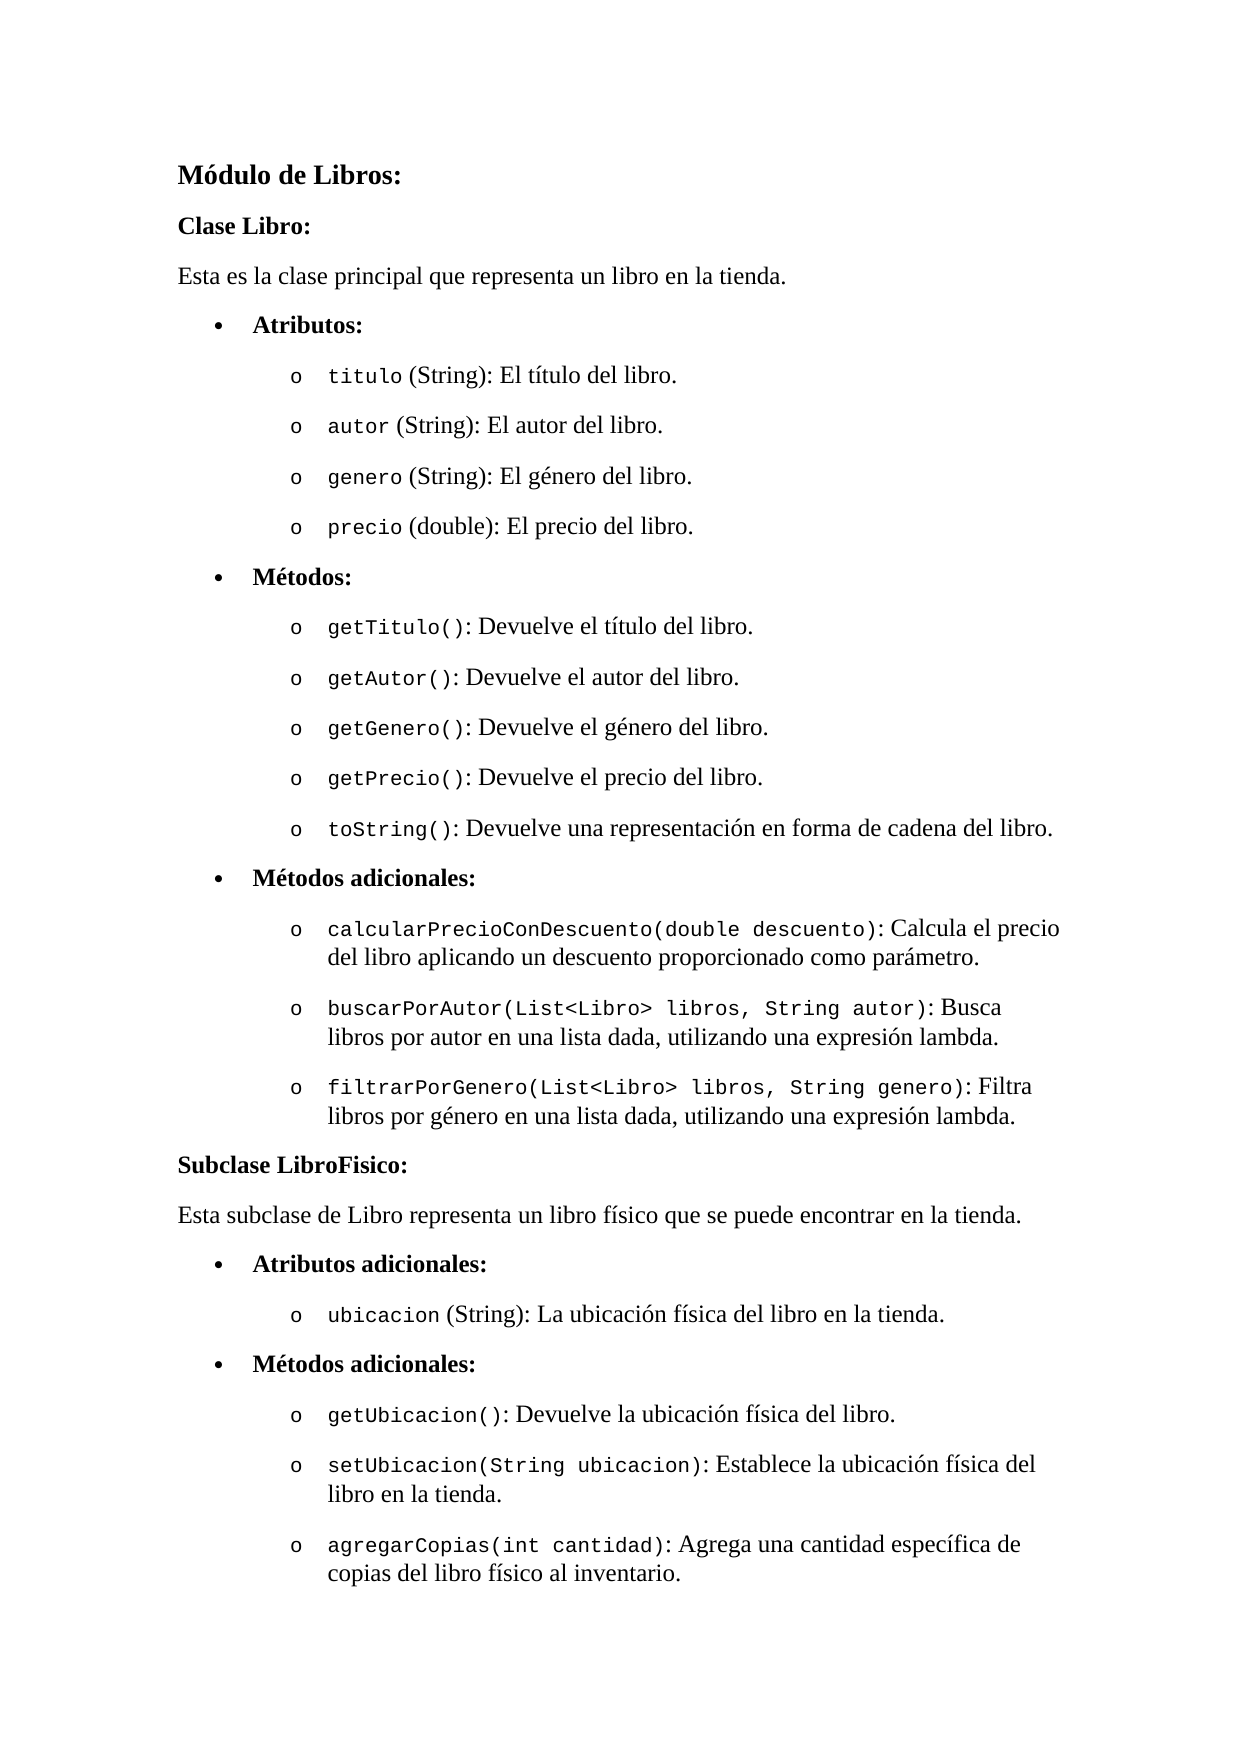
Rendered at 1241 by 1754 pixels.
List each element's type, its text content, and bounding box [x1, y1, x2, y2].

subtitle Subclase LibroFisico: [177, 1150, 1063, 1179]
text Esta es la clase principal que representa un libro en la tienda. [177, 261, 1063, 289]
subtitle Clase Libro: [177, 211, 1063, 240]
list Atributos adicionales: [215, 1249, 1063, 1278]
list calcularPrecioConDescuento(double descuento): Calcula el precio del libro aplicando un descuento proporcionado como parámetro. [290, 913, 1063, 971]
list Métodos: [215, 562, 1063, 590]
list getTitulo(): Devuelve el título del libro. [290, 611, 1063, 641]
list toString(): Devuelve una representación en forma de cadena del libro. [290, 813, 1063, 842]
subtitle Módulo de Libros: [177, 158, 1063, 190]
list getUbicacion(): Devuelve la ubicación física del libro. [290, 1399, 1063, 1429]
list autor (String): El autor del libro. [290, 410, 1063, 440]
list agregarCopias(int cantidad): Agrega una cantidad específica de copias del libro físico al inventario. [290, 1529, 1063, 1587]
list setUbicacion(String ubicacion): Establece la ubicación física del libro en la tienda. [290, 1449, 1063, 1508]
list titulo (String): El título del libro. [290, 360, 1063, 389]
list getGenero(): Devuelve el género del libro. [290, 712, 1063, 742]
text Esta subclase de Libro representa un libro físico que se puede encontrar en la tienda. [177, 1200, 1063, 1229]
list getPrecio(): Devuelve el precio del libro. [290, 762, 1063, 792]
list buscarPorAutor(List<Libro> libros, String autor): Busca libros por autor en una lista dada, utilizando una expresión lambda. [290, 992, 1063, 1050]
list Atributos: [215, 310, 1063, 339]
list Métodos adicionales: [215, 1349, 1063, 1378]
list genero (String): El género del libro. [290, 461, 1063, 490]
list getAutor(): Devuelve el autor del libro. [290, 662, 1063, 691]
list Métodos adicionales: [215, 863, 1063, 892]
list filtrarPorGenero(List<Libro> libros, String genero): Filtra libros por género en una lista dada, utilizando una expresión lambda. [290, 1071, 1063, 1129]
list precio (double): El precio del libro. [290, 511, 1063, 541]
list ubicacion (String): La ubicación física del libro en la tienda. [290, 1299, 1063, 1329]
